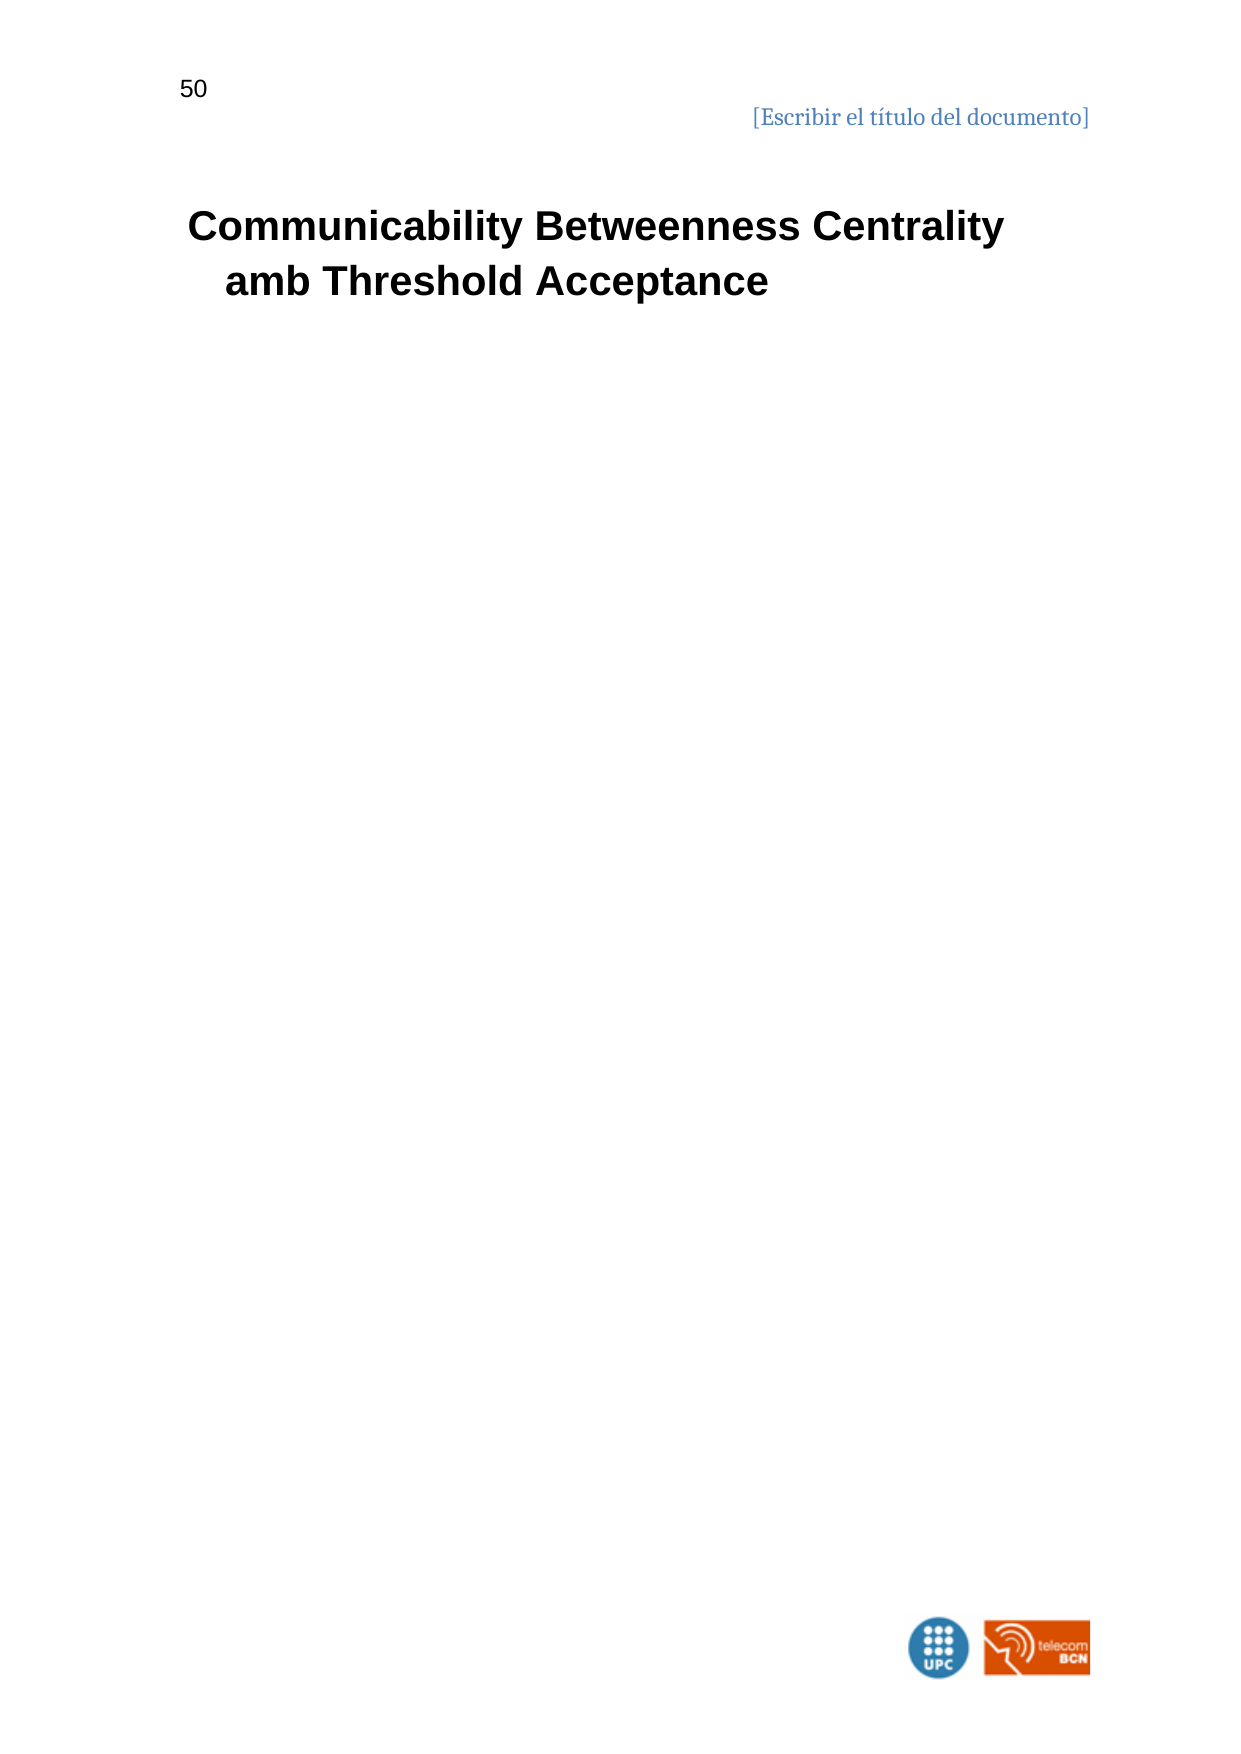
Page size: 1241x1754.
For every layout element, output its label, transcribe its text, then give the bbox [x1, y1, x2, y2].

subtitle Communicability Betweenness Centrality amb Threshold Acceptance [187, 202, 1090, 305]
picture [904, 1614, 1091, 1681]
